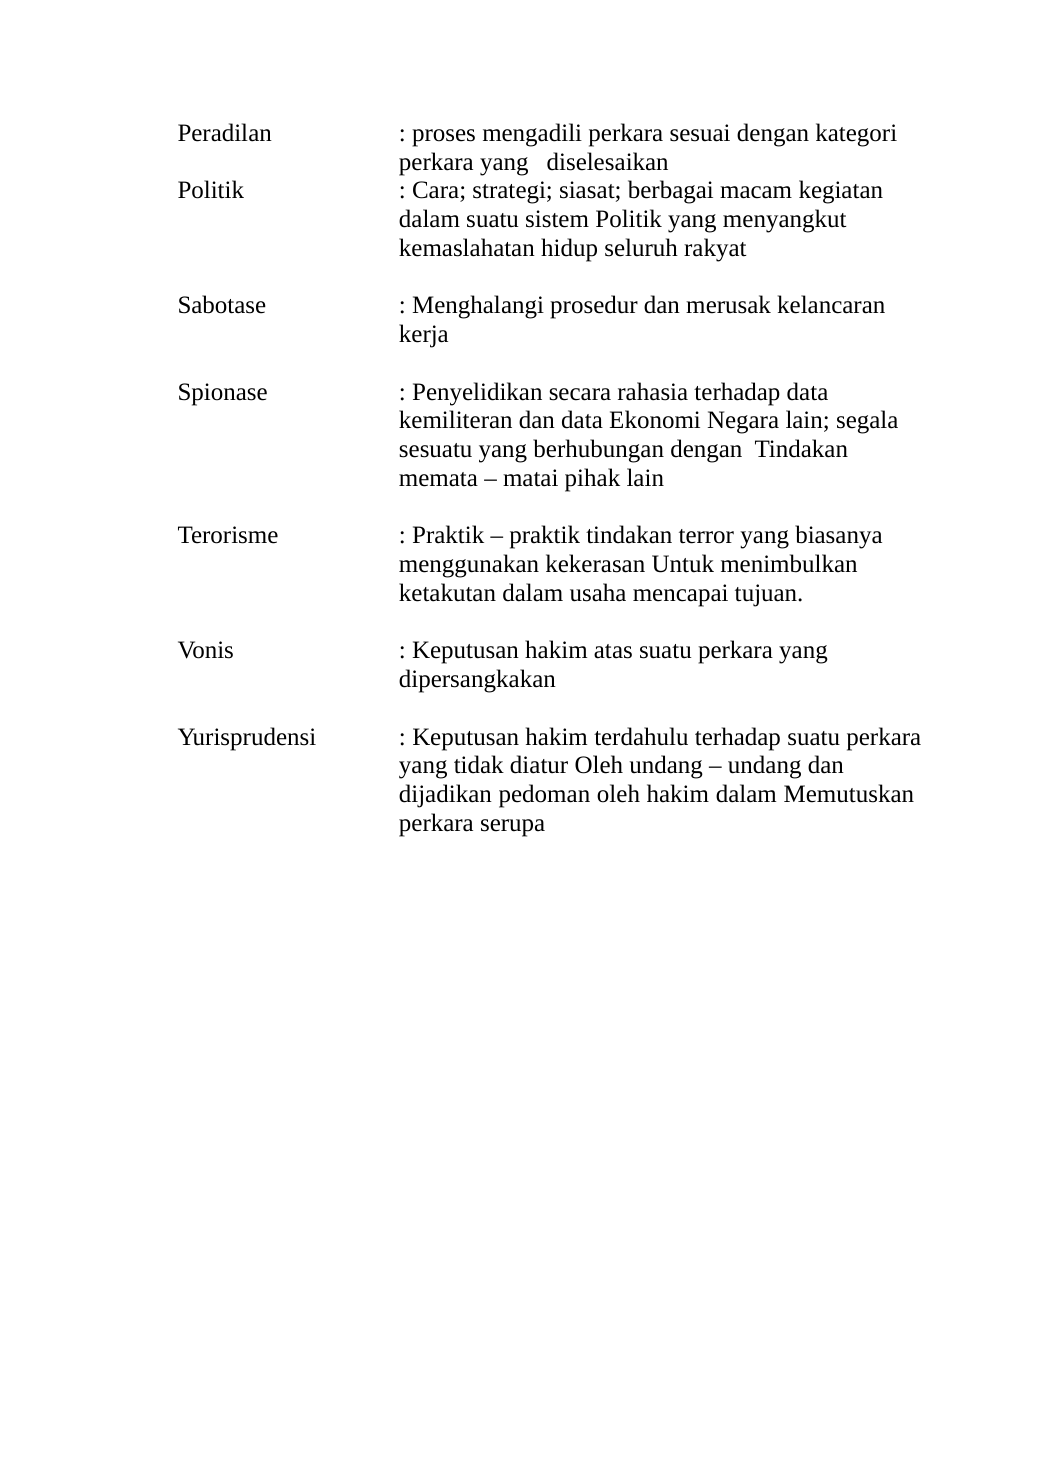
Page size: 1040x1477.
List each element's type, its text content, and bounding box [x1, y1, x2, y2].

text Sabotase : Menghalangi prosedur dan merusak kelancaran kerja [177, 291, 921, 348]
text Politik : Cara; strategi; siasat; berbagai macam kegiatan dalam suatu sistem Politik yang menyangkut kemaslahatan hidup seluruh rakyat [177, 176, 921, 262]
text Peradilan : proses mengadili perkara sesuai dengan kategori perkara yang diselesaikan [177, 118, 921, 176]
text Terorisme : Praktik – praktik tindakan terror yang biasanya menggunakan kekerasan Untuk menimbulkan ketakutan dalam usaha mencapai tujuan. [177, 521, 921, 607]
text Vonis : Keputusan hakim atas suatu perkara yang dipersangkakan [177, 636, 921, 693]
text Yurisprudensi : Keputusan hakim terdahulu terhadap suatu perkara yang tidak diatur Oleh undang – undang dan dijadikan pedoman oleh hakim dalam Memutuskan perkara serupa [177, 722, 921, 837]
text Spionase : Penyelidikan secara rahasia terhadap data kemiliteran dan data Ekonomi Negara lain; segala sesuatu yang berhubungan dengan Tindakan memata – matai pihak lain [177, 377, 921, 492]
